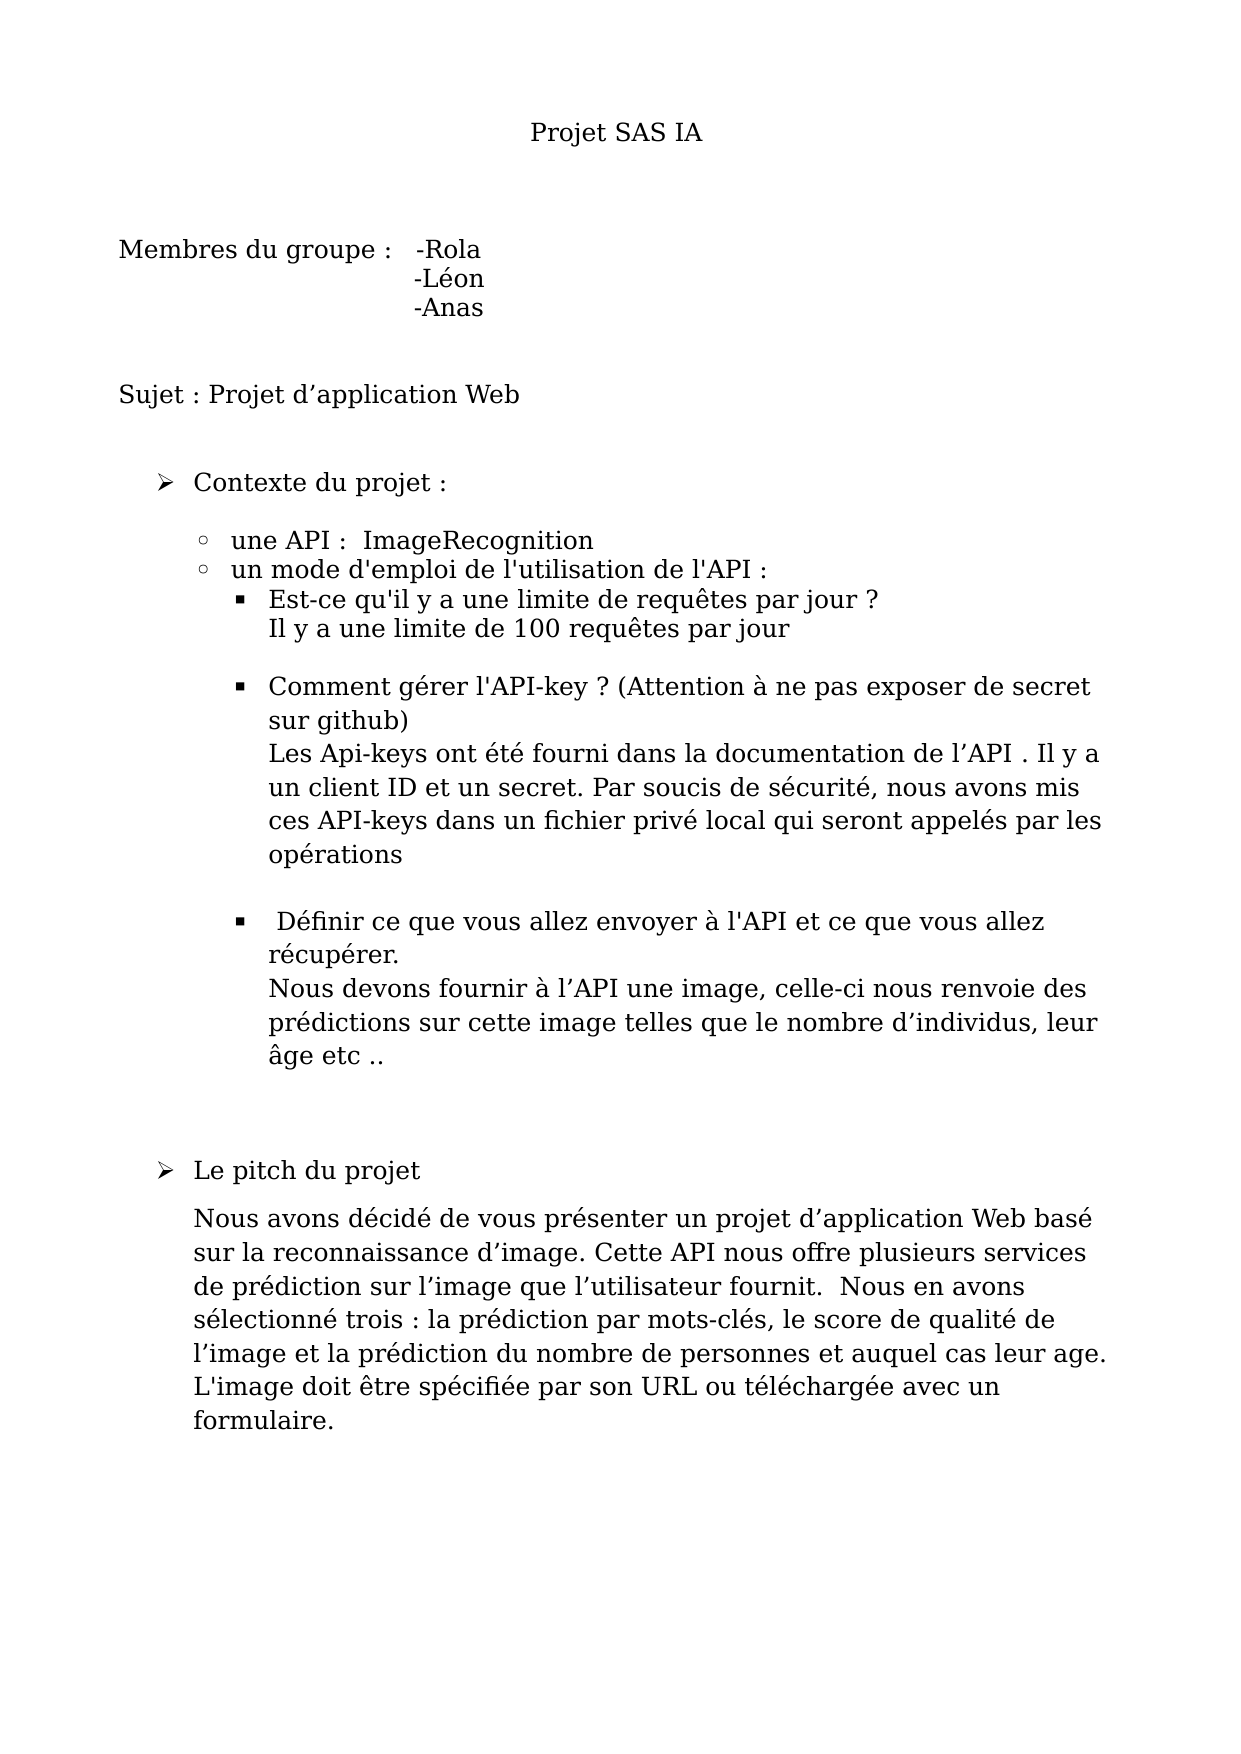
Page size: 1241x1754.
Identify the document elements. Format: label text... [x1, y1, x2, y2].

text -Anas [118, 293, 1122, 322]
text Membres du groupe : -Rola [118, 235, 1122, 264]
list Définir ce que vous allez envoyer à l'API et ce que vous allez récupérer. [231, 907, 1122, 970]
list Les Api-keys ont été fourni dans la documentation de l’API . Il y a un client ID et un secret. Par soucis de sécurité, nous avons mis ces API-keys dans un fichier privé local qui seront appelés par les opérations [231, 739, 1122, 869]
list Nous devons fournir à l’API une image, celle-ci nous renvoie des prédictions sur cette image telles que le nombre d’individus, leur âge etc .. [231, 974, 1122, 1070]
list une API : ImageRecognition [193, 526, 1122, 556]
text -Léon [118, 264, 1122, 293]
list Contexte du projet : [156, 468, 1122, 497]
list Le pitch du projet [156, 1156, 1122, 1186]
list Comment gérer l'API-key ? (Attention à ne pas exposer de secret sur github) [231, 672, 1122, 735]
text Projet SAS IA [118, 118, 1122, 147]
text Sujet : Projet d’application Web [118, 381, 1122, 410]
list Il y a une limite de 100 requêtes par jour [231, 614, 1122, 643]
list un mode d'emploi de l'utilisation de l'API : [193, 556, 1122, 585]
list Nous avons décidé de vous présenter un projet d’application Web basé sur la reconnaissance d’image. Cette API nous offre plusieurs services de prédiction sur l’image que l’utilisateur fournit. Nous en avons sélectionné trois : la prédiction par mots-clés, le score de qualité de l’image et la prédiction du nombre de personnes et auquel cas leur age. L'image doit être spécifiée par son URL ou téléchargée avec un formulaire. [156, 1204, 1122, 1435]
list Est-ce qu'il y a une limite de requêtes par jour ? [231, 585, 1122, 614]
